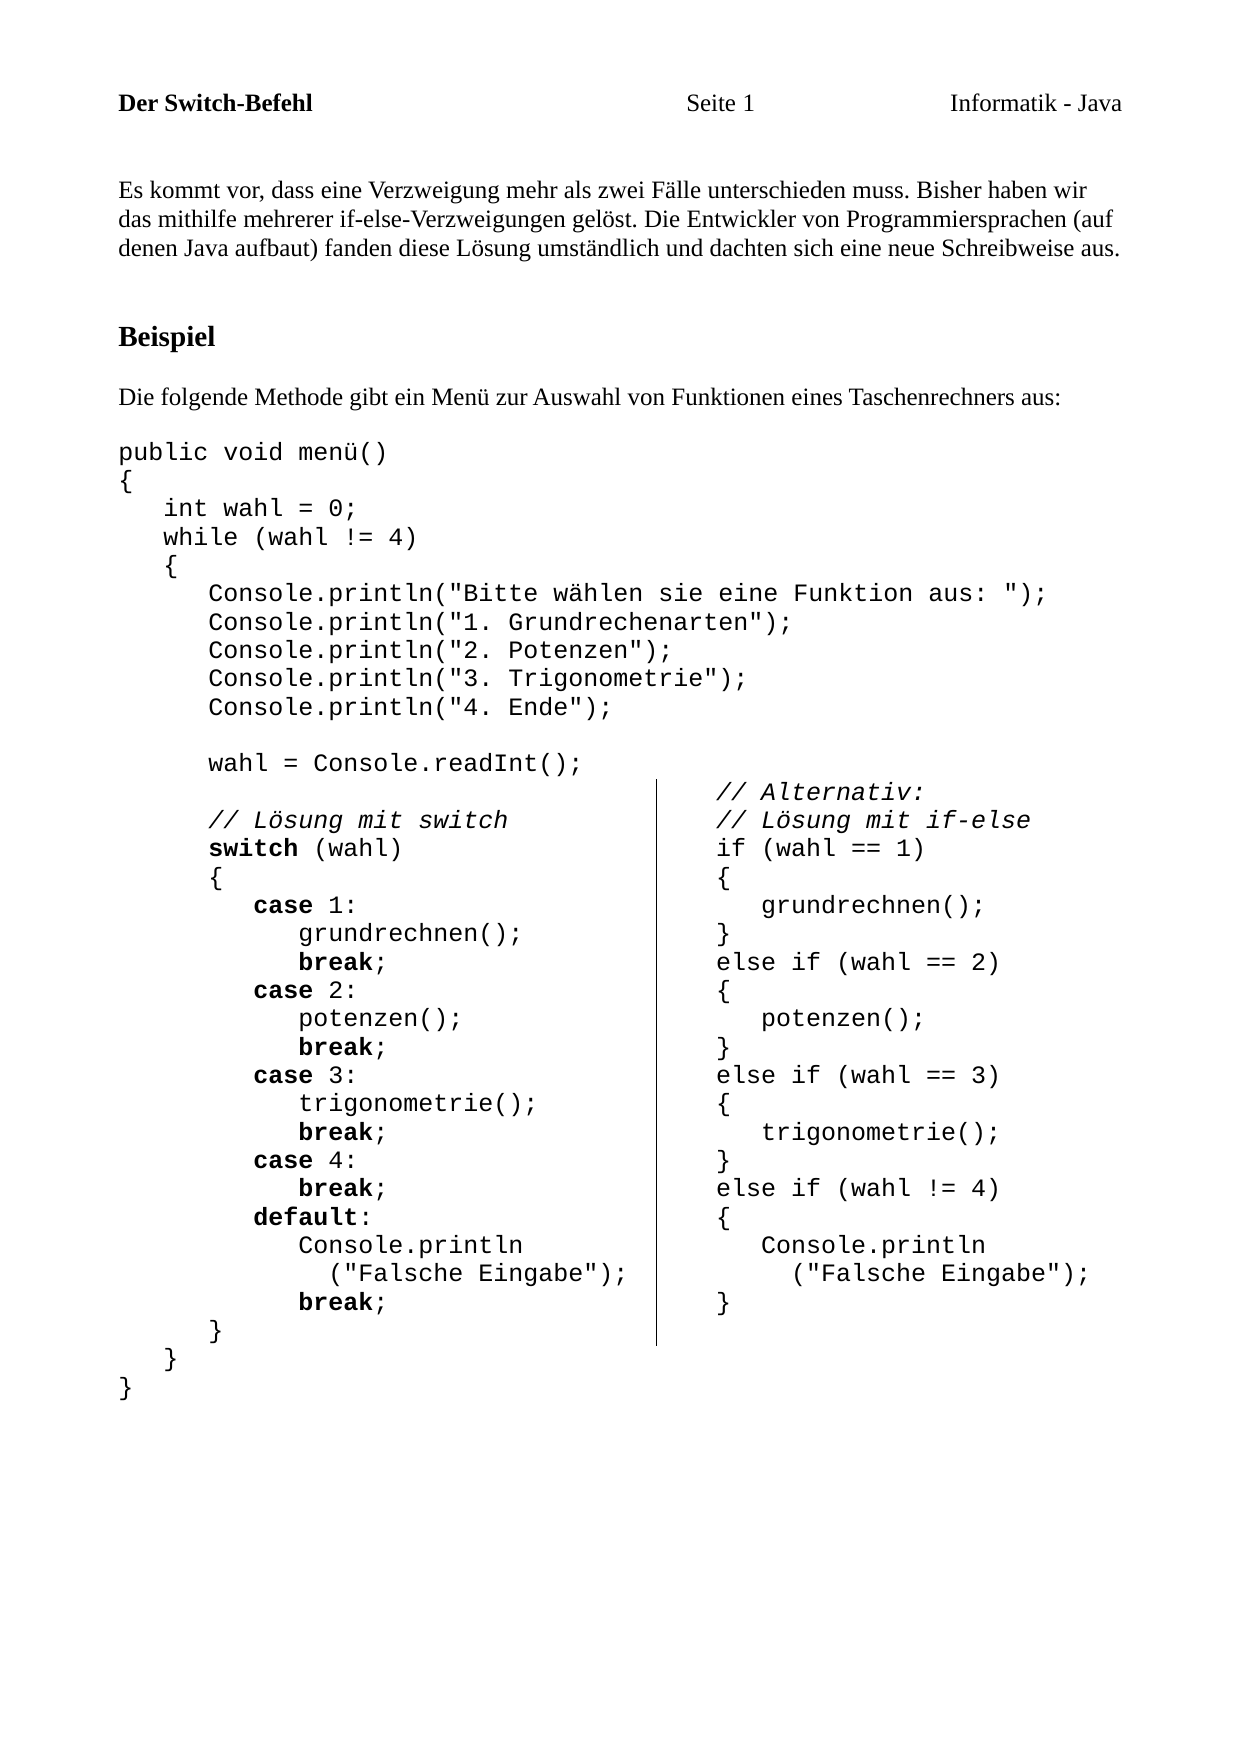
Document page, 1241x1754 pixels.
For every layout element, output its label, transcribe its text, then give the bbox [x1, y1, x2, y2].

text Console.println("3. Trigonometrie"); [118, 666, 1122, 694]
text { [118, 467, 1122, 496]
text public void menü() [118, 439, 1122, 467]
text wahl = Console.readInt(); [118, 751, 1122, 779]
text Console.println("2. Potenzen"); [118, 637, 1122, 666]
text Beispiel [118, 319, 1122, 353]
text { [118, 552, 1122, 581]
text } [118, 1374, 1122, 1402]
text while (wahl != 4) [118, 524, 1122, 552]
text } [118, 1346, 1122, 1374]
text Die folgende Methode gibt ein Menü zur Auswahl von Funktionen eines Taschenrechners aus: [118, 382, 1122, 410]
text Console.println("Bitte wählen sie eine Funktion aus: "); [118, 581, 1122, 609]
text int wahl = 0; [118, 496, 1122, 524]
text Console.println("4. Ende"); [118, 694, 1122, 722]
text Console.println("1. Grundrechenarten"); [118, 609, 1122, 637]
text Es kommt vor, dass eine Verzweigung mehr als zwei Fälle unterschieden muss. Bisher haben wir das mithilfe mehrerer if-else-Verzweigungen gelöst. Die Entwickler von Programmiersprachen (auf denen Java aufbaut) fanden diese Lösung umständlich und dachten sich eine neue Schreibweise aus. [118, 176, 1122, 262]
table_header // Lösung mit switch switch (wahl) { case 1: grundrechnen(); break; case 2: potenzen(); break; case 3: trigonometrie(); break; case 4: break; default: Console.println ("Falsche Eingabe"); break; } [118, 779, 656, 1346]
table_header // Alternativ: // Lösung mit if-else if (wahl == 1) { grundrechnen(); } else if (wahl == 2) { potenzen(); } else if (wahl == 3) { trigonometrie(); } else if (wahl != 4) { Console.println ("Falsche Eingabe"); } [657, 779, 1122, 1346]
